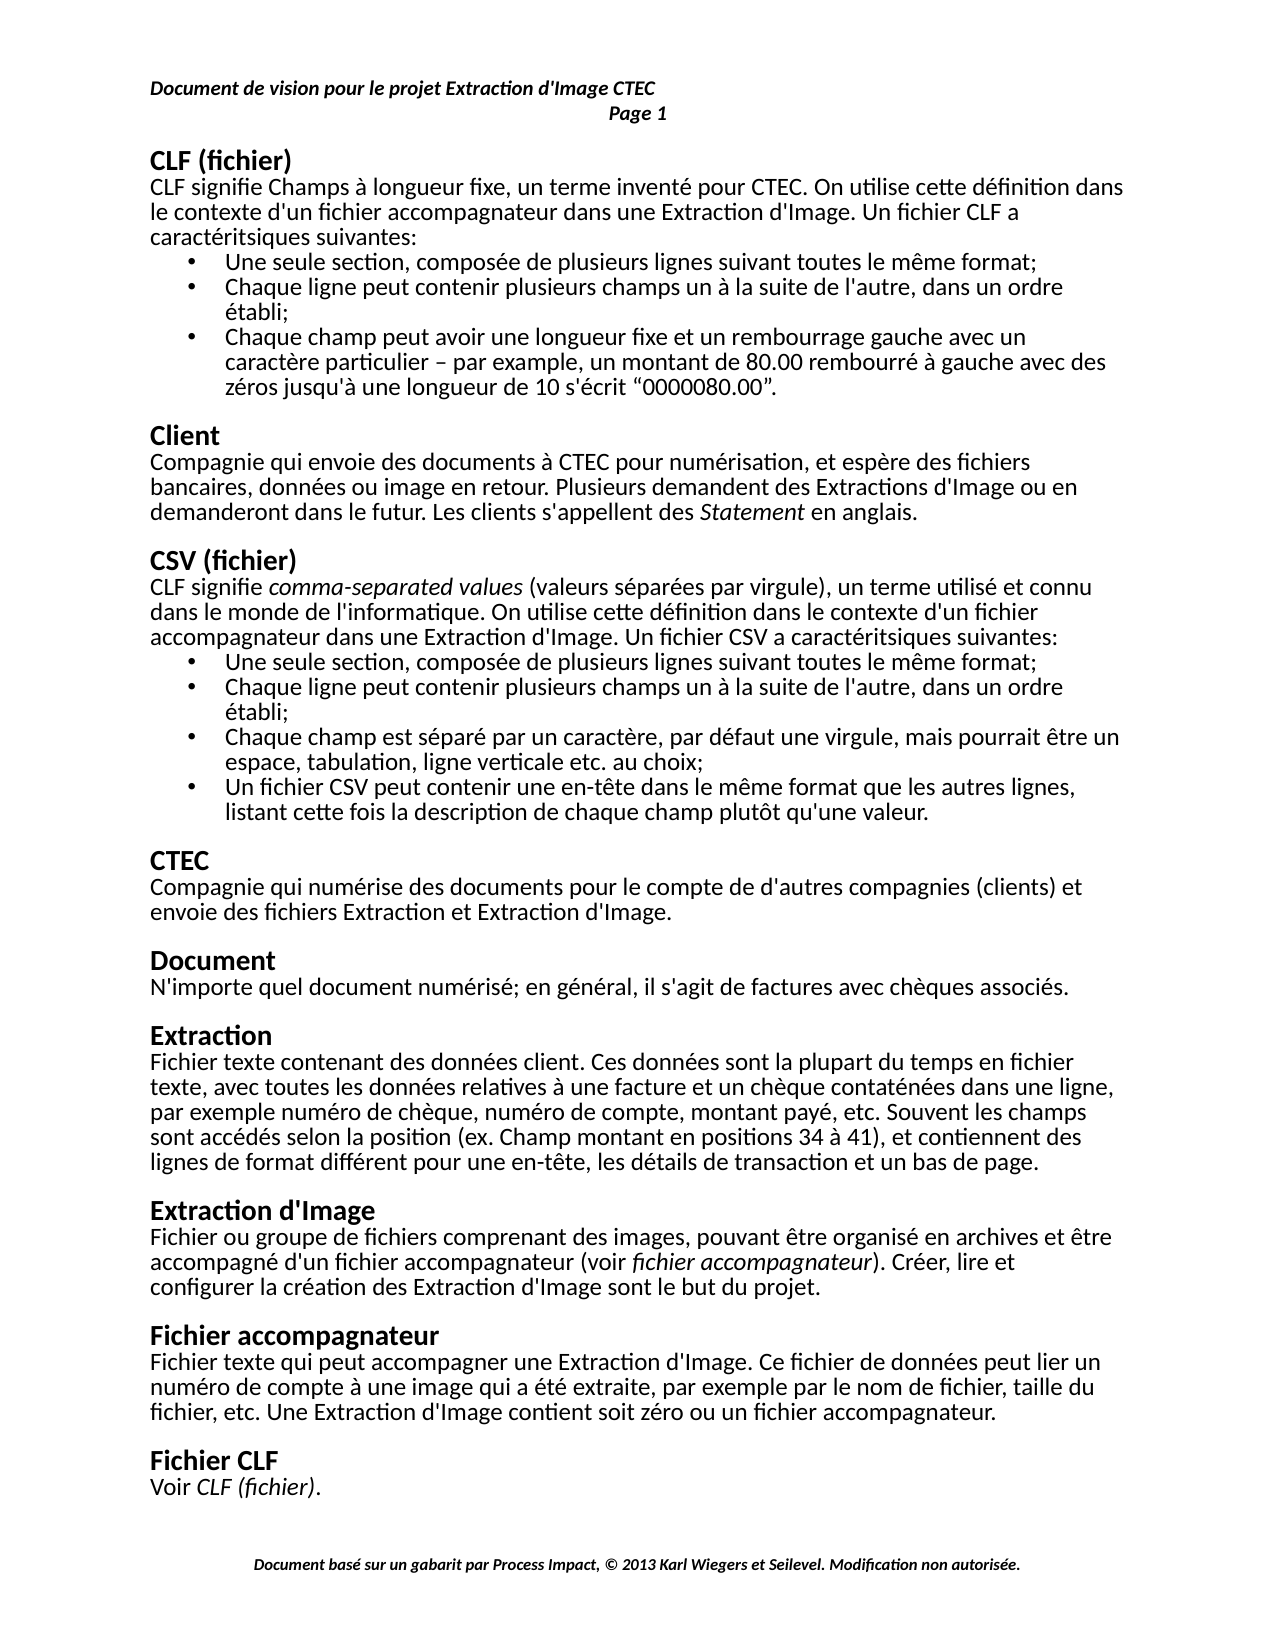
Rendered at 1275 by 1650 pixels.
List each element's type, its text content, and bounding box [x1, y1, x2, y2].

text Fichier texte contenant des données client. Ces données sont la plupart du temps en fichier texte, avec toutes les données relatives à une facture et un chèque contaténées dans une ligne, par exemple numéro de chèque, numéro de compte, montant payé, etc. Souvent les champs sont accédés selon la position (ex. Champ montant en positions 34 à 41), et contiennent des lignes de format différent pour une en-tête, les détails de transaction et un bas de page. [150, 1050, 1125, 1175]
text Fichier texte qui peut accompagner une Extraction d'Image. Ce fichier de données peut lier un numéro de compte à une image qui a été extraite, par exemple par le nom de fichier, taille du fichier, etc. Une Extraction d'Image contient soit zéro ou un fichier accompagnateur. [150, 1350, 1125, 1425]
text CLF (fichier) [150, 150, 1125, 175]
text CSV (fichier) [150, 525, 1125, 575]
text N'importe quel document numérisé; en général, il s'agit de factures avec chèques associés. [150, 975, 1125, 1000]
text Extraction [150, 1000, 1125, 1050]
list Une seule section, composée de plusieurs lignes suivant toutes le même format; [187, 250, 1125, 275]
text Voir CLF (fichier). [150, 1475, 1125, 1500]
list Un fichier CSV peut contenir une en-tête dans le même format que les autres lignes, listant cette fois la description de chaque champ plutôt qu'une valeur. [187, 775, 1125, 825]
text Fichier ou groupe de fichiers comprenant des images, pouvant être organisé en archives et être accompagné d'un fichier accompagnateur (voir fichier accompagnateur). Créer, lire et configurer la création des Extraction d'Image sont le but du projet. [150, 1225, 1125, 1300]
text Client [150, 425, 1125, 450]
text CLF signifie comma-separated values (valeurs séparées par virgule), un terme utilisé et connu dans le monde de l'informatique. On utilise cette définition dans le contexte d'un fichier accompagnateur dans une Extraction d'Image. Un fichier CSV a caractéritsiques suivantes: [150, 575, 1125, 650]
text Fichier accompagnateur [150, 1325, 1125, 1350]
list Une seule section, composée de plusieurs lignes suivant toutes le même format; [187, 650, 1125, 675]
list Chaque ligne peut contenir plusieurs champs un à la suite de l'autre, dans un ordre établi; [187, 675, 1125, 725]
list Chaque ligne peut contenir plusieurs champs un à la suite de l'autre, dans un ordre établi; [187, 275, 1125, 325]
text Compagnie qui numérise des documents pour le compte de d'autres compagnies (clients) et envoie des fichiers Extraction et Extraction d'Image. [150, 875, 1125, 950]
list Chaque champ peut avoir une longueur fixe et un rembourrage gauche avec un caractère particulier – par example, un montant de 80.00 rembourré à gauche avec des zéros jusqu'à une longueur de 10 s'écrit “0000080.00”. [187, 325, 1125, 400]
text Compagnie qui envoie des documents à CTEC pour numérisation, et espère des fichiers bancaires, données ou image en retour. Plusieurs demandent des Extractions d'Image ou en demanderont dans le futur. Les clients s'appellent des Statement en anglais. [150, 450, 1125, 525]
text Fichier CLF [150, 1450, 1125, 1475]
text Document [150, 950, 1125, 975]
text CTEC [150, 850, 1125, 875]
text Extraction d'Image [150, 1200, 1125, 1225]
text CLF signifie Champs à longueur fixe, un terme inventé pour CTEC. On utilise cette définition dans le contexte d'un fichier accompagnateur dans une Extraction d'Image. Un fichier CLF a caractéritsiques suivantes: [150, 175, 1125, 250]
list Chaque champ est séparé par un caractère, par défaut une virgule, mais pourrait être un espace, tabulation, ligne verticale etc. au choix; [187, 725, 1125, 775]
